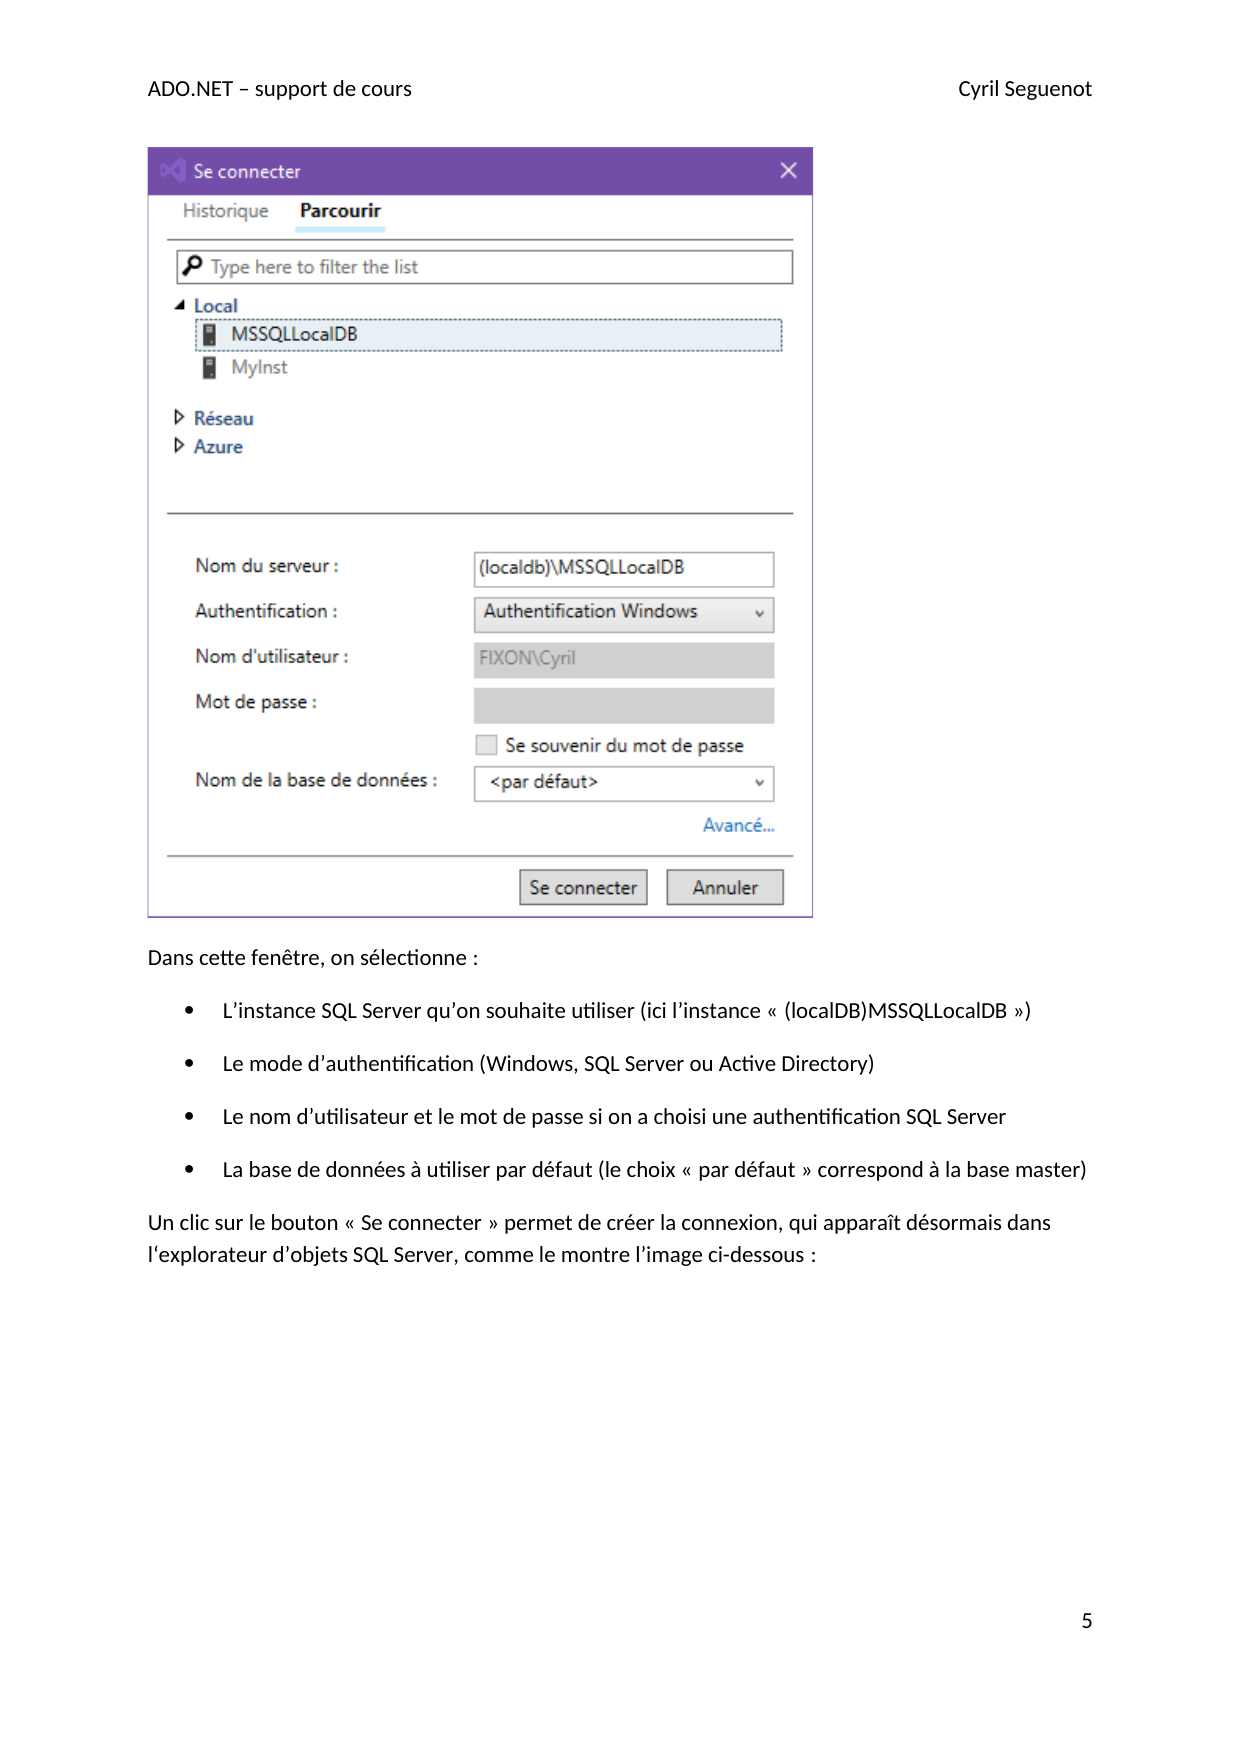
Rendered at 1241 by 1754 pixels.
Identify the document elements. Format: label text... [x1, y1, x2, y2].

text Dans cette fenêtre, on sélectionne : [148, 943, 1093, 971]
list Le mode d’authentification (Windows, SQL Server ou Active Directory) [185, 1049, 1093, 1077]
text Un clic sur le bouton « Se connecter » permet de créer la connexion, qui apparaît désormais dans l‘explorateur d’objets SQL Server, comme le montre l’image ci-dessous : [148, 1208, 1093, 1268]
list La base de données à utiliser par défaut (le choix « par défaut » correspond à la base master) [185, 1155, 1093, 1183]
list L’instance SQL Server qu’on souhaite utiliser (ici l’instance « (localDB)MSSQLLocalDB ») [185, 996, 1093, 1024]
list Le nom d’utilisateur et le mot de passe si on a choisi une authentification SQL Server [185, 1102, 1093, 1130]
